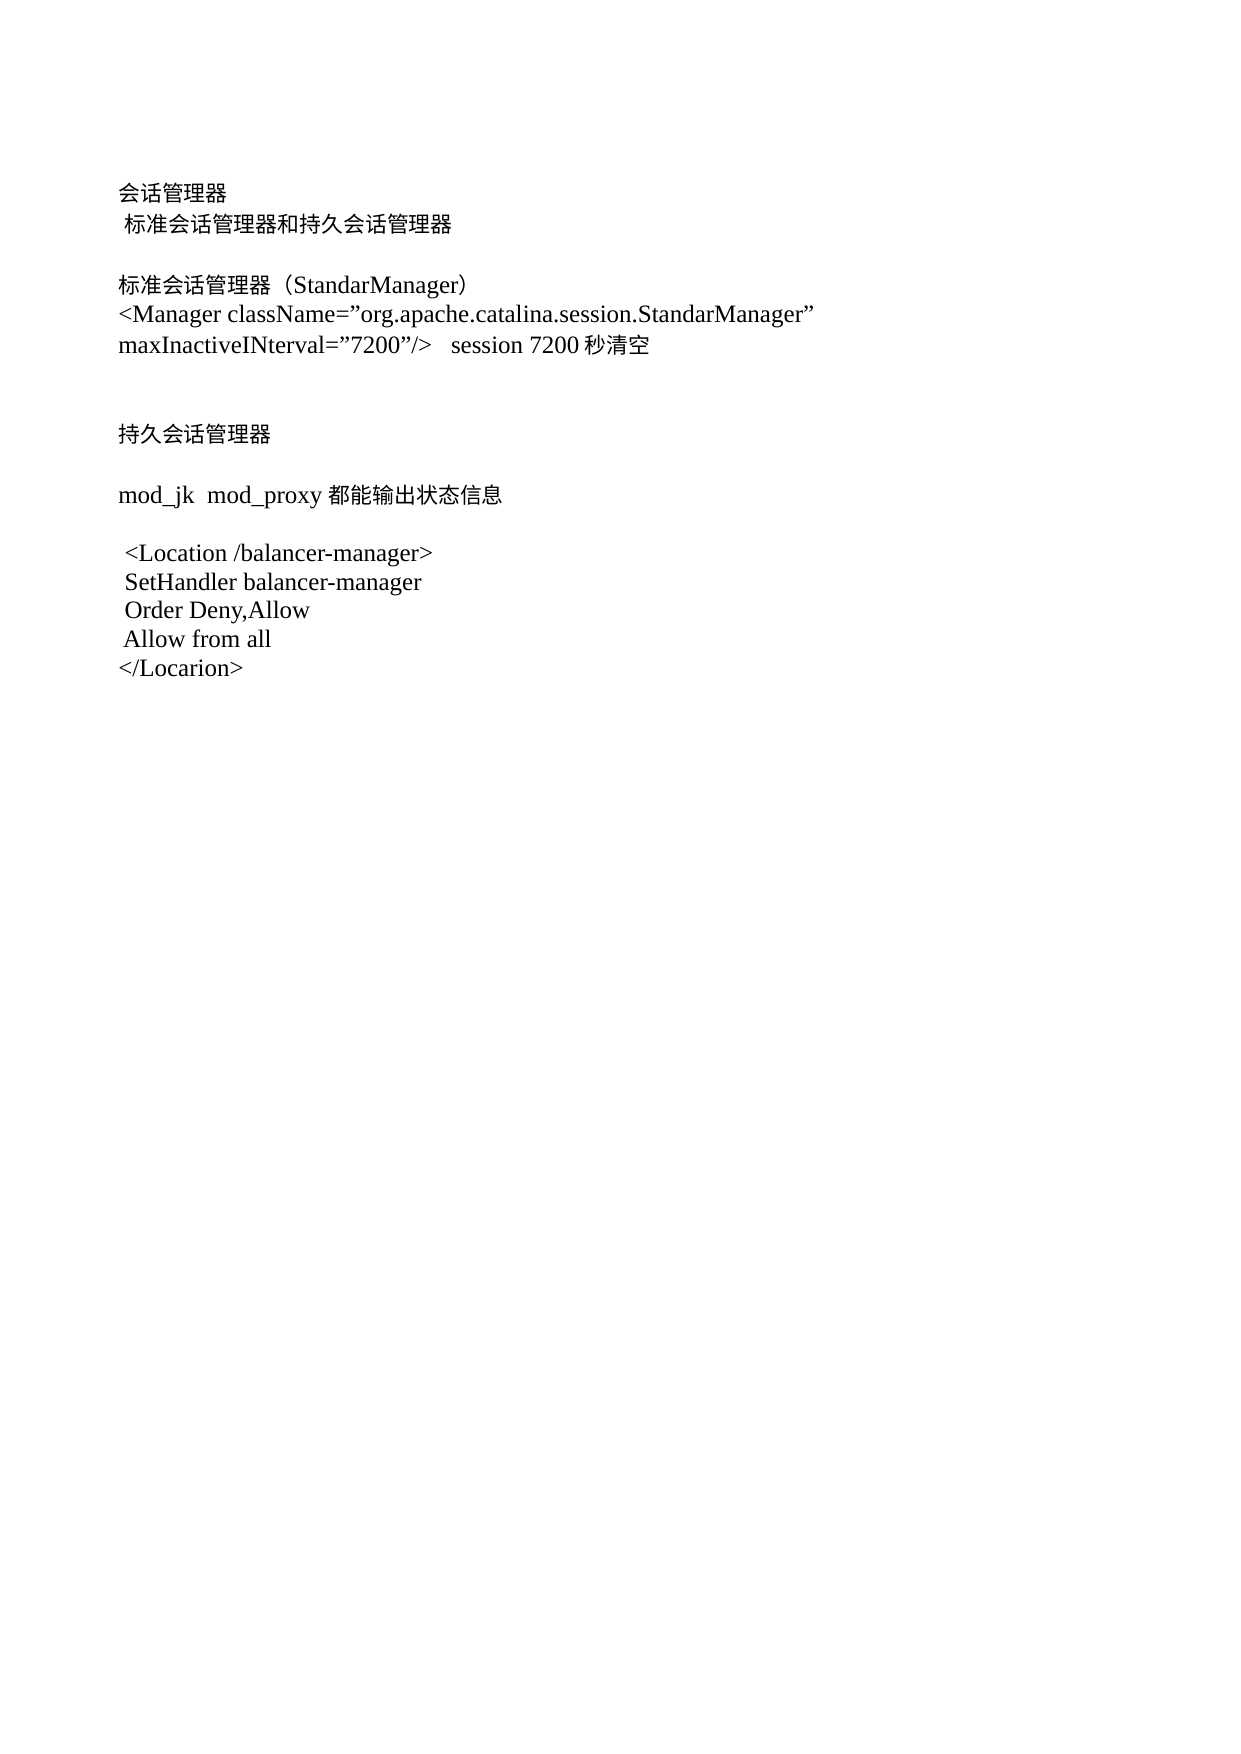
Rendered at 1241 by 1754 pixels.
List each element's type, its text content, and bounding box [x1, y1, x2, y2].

text Allow from all [118, 624, 1122, 653]
text 持久会话管理器 [118, 417, 1122, 449]
text 标准会话管理器和持久会话管理器 [118, 207, 1122, 239]
text 标准会话管理器（StandarManager） [118, 268, 1122, 299]
text Order Deny,Allow [118, 596, 1122, 624]
text <Manager className=”org.apache.catalina.session.StandarManager” maxInactiveINterval=”7200”/> session 7200秒清空 [118, 299, 1122, 360]
text SetHandler balancer-manager [118, 567, 1122, 596]
text <Location /balancer-manager> [118, 538, 1122, 567]
text </Locarion> [118, 653, 1122, 682]
text 会话管理器 [118, 176, 1122, 207]
text mod_jk mod_proxy 都能输出状态信息 [118, 478, 1122, 509]
